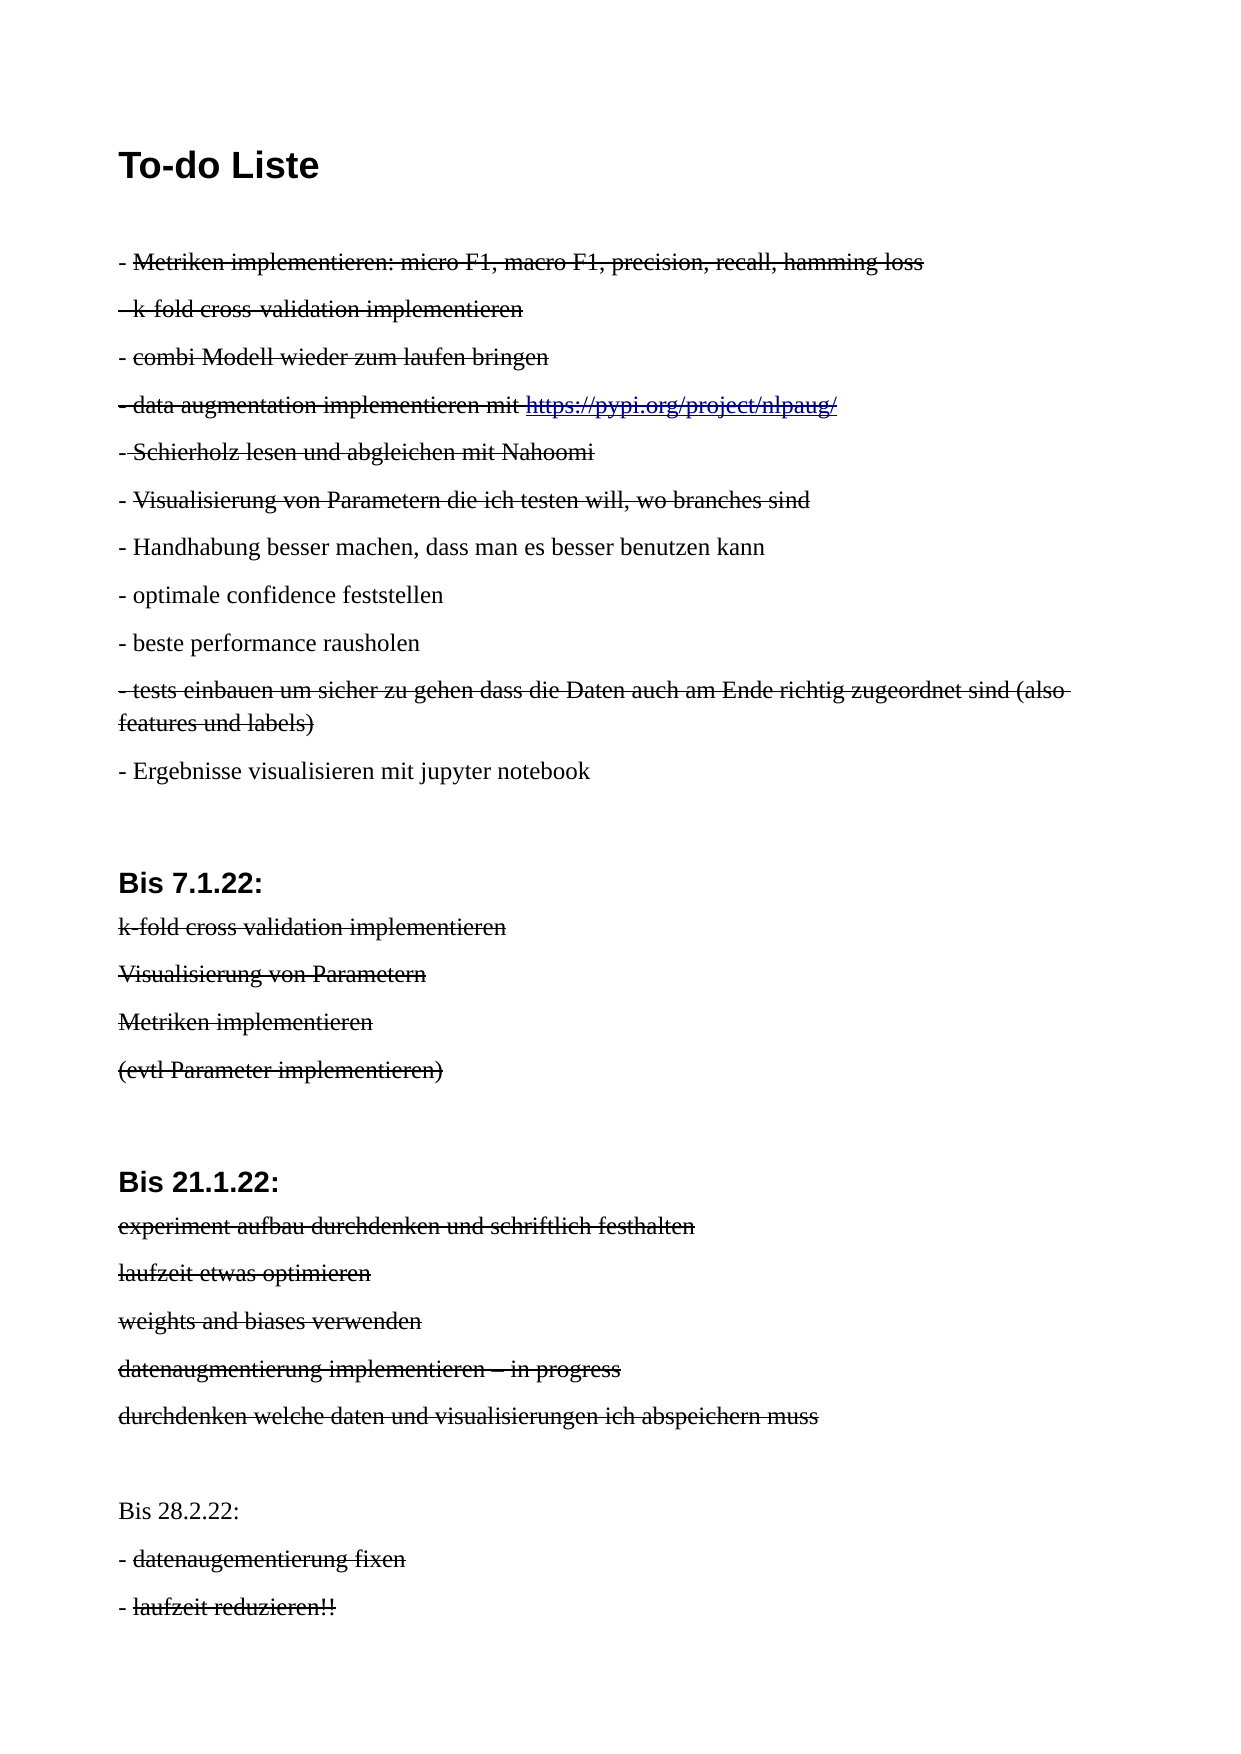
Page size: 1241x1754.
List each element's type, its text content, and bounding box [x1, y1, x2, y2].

subtitle Bis 7.1.22: [118, 866, 1122, 899]
text - combi Modell wieder zum laufen bringen [118, 342, 1122, 371]
text - optimale confidence feststellen [118, 580, 1122, 609]
text k-fold cross validation implementieren [118, 912, 1122, 941]
text - laufzeit reduzieren!! [118, 1592, 1122, 1620]
text durchdenken welche daten und visualisierungen ich abspeichern muss [118, 1401, 1122, 1430]
text weights and biases verwenden [118, 1306, 1122, 1335]
text laufzeit etwas optimieren [118, 1258, 1122, 1287]
text - Handhabung besser machen, dass man es besser benutzen kann [118, 532, 1122, 561]
text Metriken implementieren [118, 1007, 1122, 1036]
text - k-fold cross-validation implementieren [118, 294, 1122, 323]
text Bis 28.2.22: [118, 1496, 1122, 1525]
text - data augmentation implementieren mit https://pypi.org/project/nlpaug/ [118, 390, 1122, 418]
text (evtl Parameter implementieren) [118, 1055, 1122, 1083]
text - Visualisierung von Parametern die ich testen will, wo branches sind [118, 485, 1122, 514]
text datenaugmentierung implementieren – in progress [118, 1354, 1122, 1382]
text - Metriken implementieren: micro F1, macro F1, precision, recall, hamming loss [118, 247, 1122, 276]
text - tests einbauen um sicher zu gehen dass die Daten auch am Ende richtig zugeordnet sind (also features und labels) [118, 675, 1122, 737]
text Visualisierung von Parametern [118, 959, 1122, 988]
text - datenaugementierung fixen [118, 1544, 1122, 1573]
subtitle Bis 21.1.22: [118, 1164, 1122, 1198]
subtitle To-do Liste [118, 143, 1122, 187]
text - Schierholz lesen und abgleichen mit Nahoomi [118, 437, 1122, 466]
text - beste performance rausholen [118, 628, 1122, 656]
text - Ergebnisse visualisieren mit jupyter notebook [118, 756, 1122, 785]
text experiment aufbau durchdenken und schriftlich festhalten [118, 1211, 1122, 1239]
